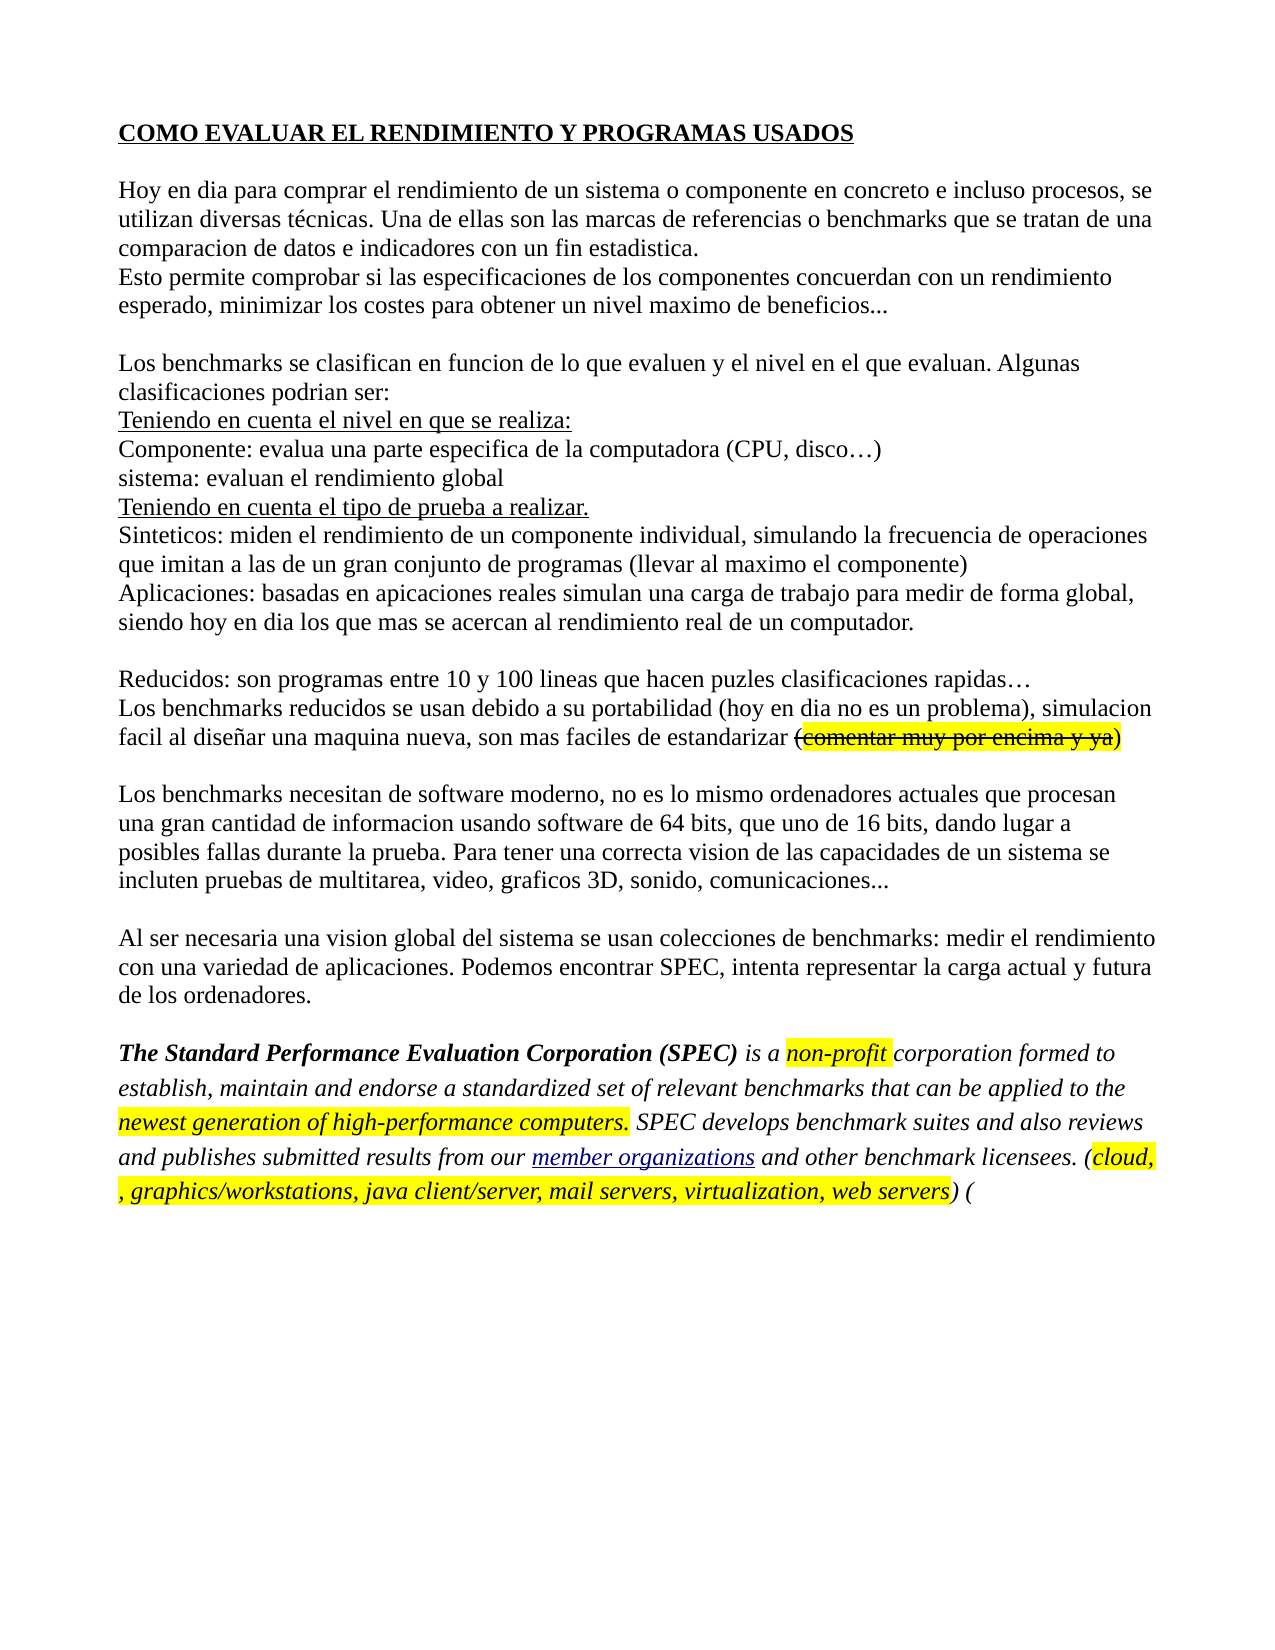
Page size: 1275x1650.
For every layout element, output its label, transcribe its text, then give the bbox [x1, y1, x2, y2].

text Aplicaciones: basadas en apicaciones reales simulan una carga de trabajo para medir de forma global, siendo hoy en dia los que mas se acercan al rendimiento real de un computador. [118, 578, 1157, 636]
text The Standard Performance Evaluation Corporation (SPEC) is a non-profit corporation formed to establish, maintain and endorse a standardized set of relevant benchmarks that can be applied to the newest generation of high-performance computers. SPEC develops benchmark suites and also reviews and publishes submitted results from our member organizations and other benchmark licensees. (cloud, , graphics/workstations, java client/server, mail servers, virtualization, web servers) ( [118, 1038, 1157, 1205]
text Componente: evalua una parte especifica de la computadora (CPU, disco…) [118, 434, 1157, 463]
text Teniendo en cuenta el nivel en que se realiza: [118, 406, 1157, 434]
text Esto permite comprobar si las especificaciones de los componentes concuerdan con un rendimiento esperado, minimizar los costes para obtener un nivel maximo de beneficios... [118, 262, 1157, 319]
text Al ser necesaria una vision global del sistema se usan colecciones de benchmarks: medir el rendimiento con una variedad de aplicaciones. Podemos encontrar SPEC, intenta representar la carga actual y futura de los ordenadores. [118, 923, 1157, 1009]
text Reducidos: son programas entre 10 y 100 lineas que hacen puzles clasificaciones rapidas… [118, 664, 1157, 693]
text Los benchmarks reducidos se usan debido a su portabilidad (hoy en dia no es un problema), simulacion facil al diseñar una maquina nueva, son mas faciles de estandarizar (comentar muy por encima y ya) [118, 693, 1157, 751]
text Hoy en dia para comprar el rendimiento de un sistema o componente en concreto e incluso procesos, se utilizan diversas técnicas. Una de ellas son las marcas de referencias o benchmarks que se tratan de una comparacion de datos e indicadores con un fin estadistica. [118, 176, 1157, 262]
text Sinteticos: miden el rendimiento de un componente individual, simulando la frecuencia de operaciones que imitan a las de un gran conjunto de programas (llevar al maximo el componente) [118, 521, 1157, 578]
text Teniendo en cuenta el tipo de prueba a realizar. [118, 492, 1157, 521]
text Los benchmarks necesitan de software moderno, no es lo mismo ordenadores actuales que procesan una gran cantidad de informacion usando software de 64 bits, que uno de 16 bits, dando lugar a posibles fallas durante la prueba. Para tener una correcta vision de las capacidades de un sistema se incluten pruebas de multitarea, video, graficos 3D, sonido, comunicaciones... [118, 779, 1157, 894]
text Los benchmarks se clasifican en funcion de lo que evaluen y el nivel en el que evaluan. Algunas clasificaciones podrian ser: [118, 348, 1157, 406]
text COMO EVALUAR EL RENDIMIENTO Y PROGRAMAS USADOS [118, 118, 1157, 147]
text sistema: evaluan el rendimiento global [118, 463, 1157, 492]
